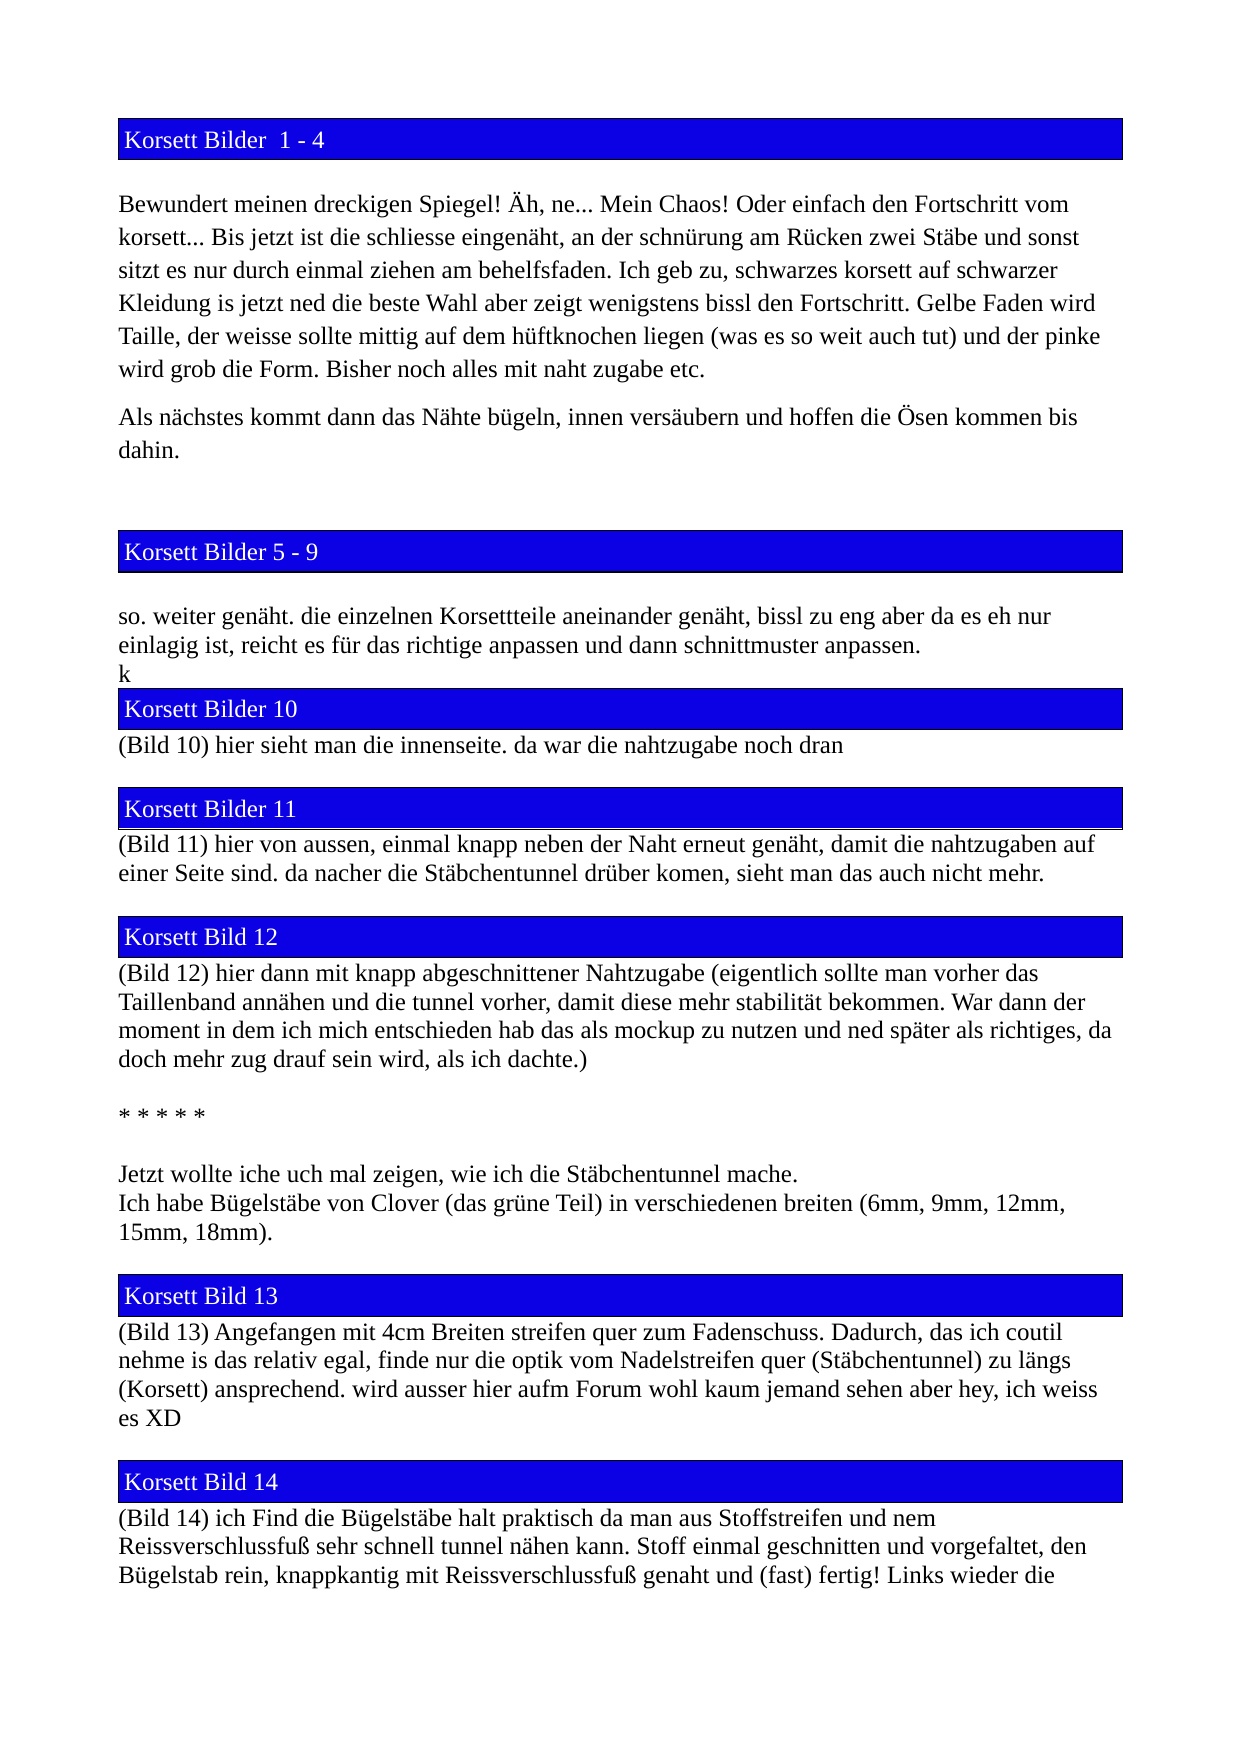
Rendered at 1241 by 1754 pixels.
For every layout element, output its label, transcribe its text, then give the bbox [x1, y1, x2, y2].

text Ich habe Bügelstäbe von Clover (das grüne Teil) in verschiedenen breiten (6mm, 9mm, 12mm, 15mm, 18mm). [118, 1188, 1122, 1246]
text (Bild 11) hier von aussen, einmal knapp neben der Naht erneut genäht, damit die nahtzugaben auf einer Seite sind. da nacher die Stäbchentunnel drüber komen, sieht man das auch nicht mehr. [118, 830, 1122, 887]
text k [118, 659, 1122, 687]
text Als nächstes kommt dann das Nähte bügeln, innen versäubern und hoffen die Ösen kommen bis dahin. [118, 402, 1122, 464]
table_header Korsett Bild 13 [119, 1275, 1122, 1316]
text so. weiter genäht. die einzelnen Korsettteile aneinander genäht, bissl zu eng aber da es eh nur einlagig ist, reicht es für das richtige anpassen und dann schnittmuster anpassen. [118, 601, 1122, 659]
text (Bild 12) hier dann mit knapp abgeschnittener Nahtzugabe (eigentlich sollte man vorher das Taillenband annähen und die tunnel vorher, damit diese mehr stabilität bekommen. War dann der moment in dem ich mich entschieden hab das als mockup zu nutzen und ned später als richtiges, da doch mehr zug drauf sein wird, als ich dachte.) [118, 958, 1122, 1073]
text Jetzt wollte iche uch mal zeigen, wie ich die Stäbchentunnel mache. [118, 1159, 1122, 1188]
table_header Korsett Bilder 1 - 4 [119, 119, 1122, 159]
text (Bild 13) Angefangen mit 4cm Breiten streifen quer zum Fadenschuss. Dadurch, das ich coutil nehme is das relativ egal, finde nur die optik vom Nadelstreifen quer (Stäbchentunnel) zu längs (Korsett) ansprechend. wird ausser hier aufm Forum wohl kaum jemand sehen aber hey, ich weiss es XD [118, 1317, 1122, 1432]
table_header Korsett Bilder 11 [119, 788, 1122, 828]
table_header Korsett Bild 14 [119, 1461, 1122, 1502]
text Bewundert meinen dreckigen Spiegel! Äh, ne... Mein Chaos! Oder einfach den Fortschritt vom korsett... Bis jetzt ist die schliesse eingenäht, an der schnürung am Rücken zwei Stäbe und sonst sitzt es nur durch einmal ziehen am behelfsfaden. Ich geb zu, schwarzes korsett auf schwarzer Kleidung is jetzt ned die beste Wahl aber zeigt wenigstens bissl den Fortschritt. Gelbe Faden wird Taille, der weisse sollte mittig auf dem hüftknochen liegen (was es so weit auch tut) und der pinke wird grob die Form. Bisher noch alles mit naht zugabe etc. [118, 189, 1122, 383]
table_header Korsett Bilder 5 - 9 [119, 531, 1122, 571]
table_header Korsett Bilder 10 [119, 689, 1122, 729]
table_header Korsett Bild 12 [119, 917, 1122, 957]
text * * * * * [118, 1102, 1122, 1131]
text (Bild 10) hier sieht man die innenseite. da war die nahtzugabe noch dran [118, 730, 1122, 758]
text (Bild 14) ich Find die Bügelstäbe halt praktisch da man aus Stoffstreifen und nem Reissverschlussfuß sehr schnell tunnel nähen kann. Stoff einmal geschnitten und vorgefaltet, den Bügelstab rein, knappkantig mit Reissverschlussfuß genaht und (fast) fertig! Links wieder die [118, 1503, 1122, 1589]
